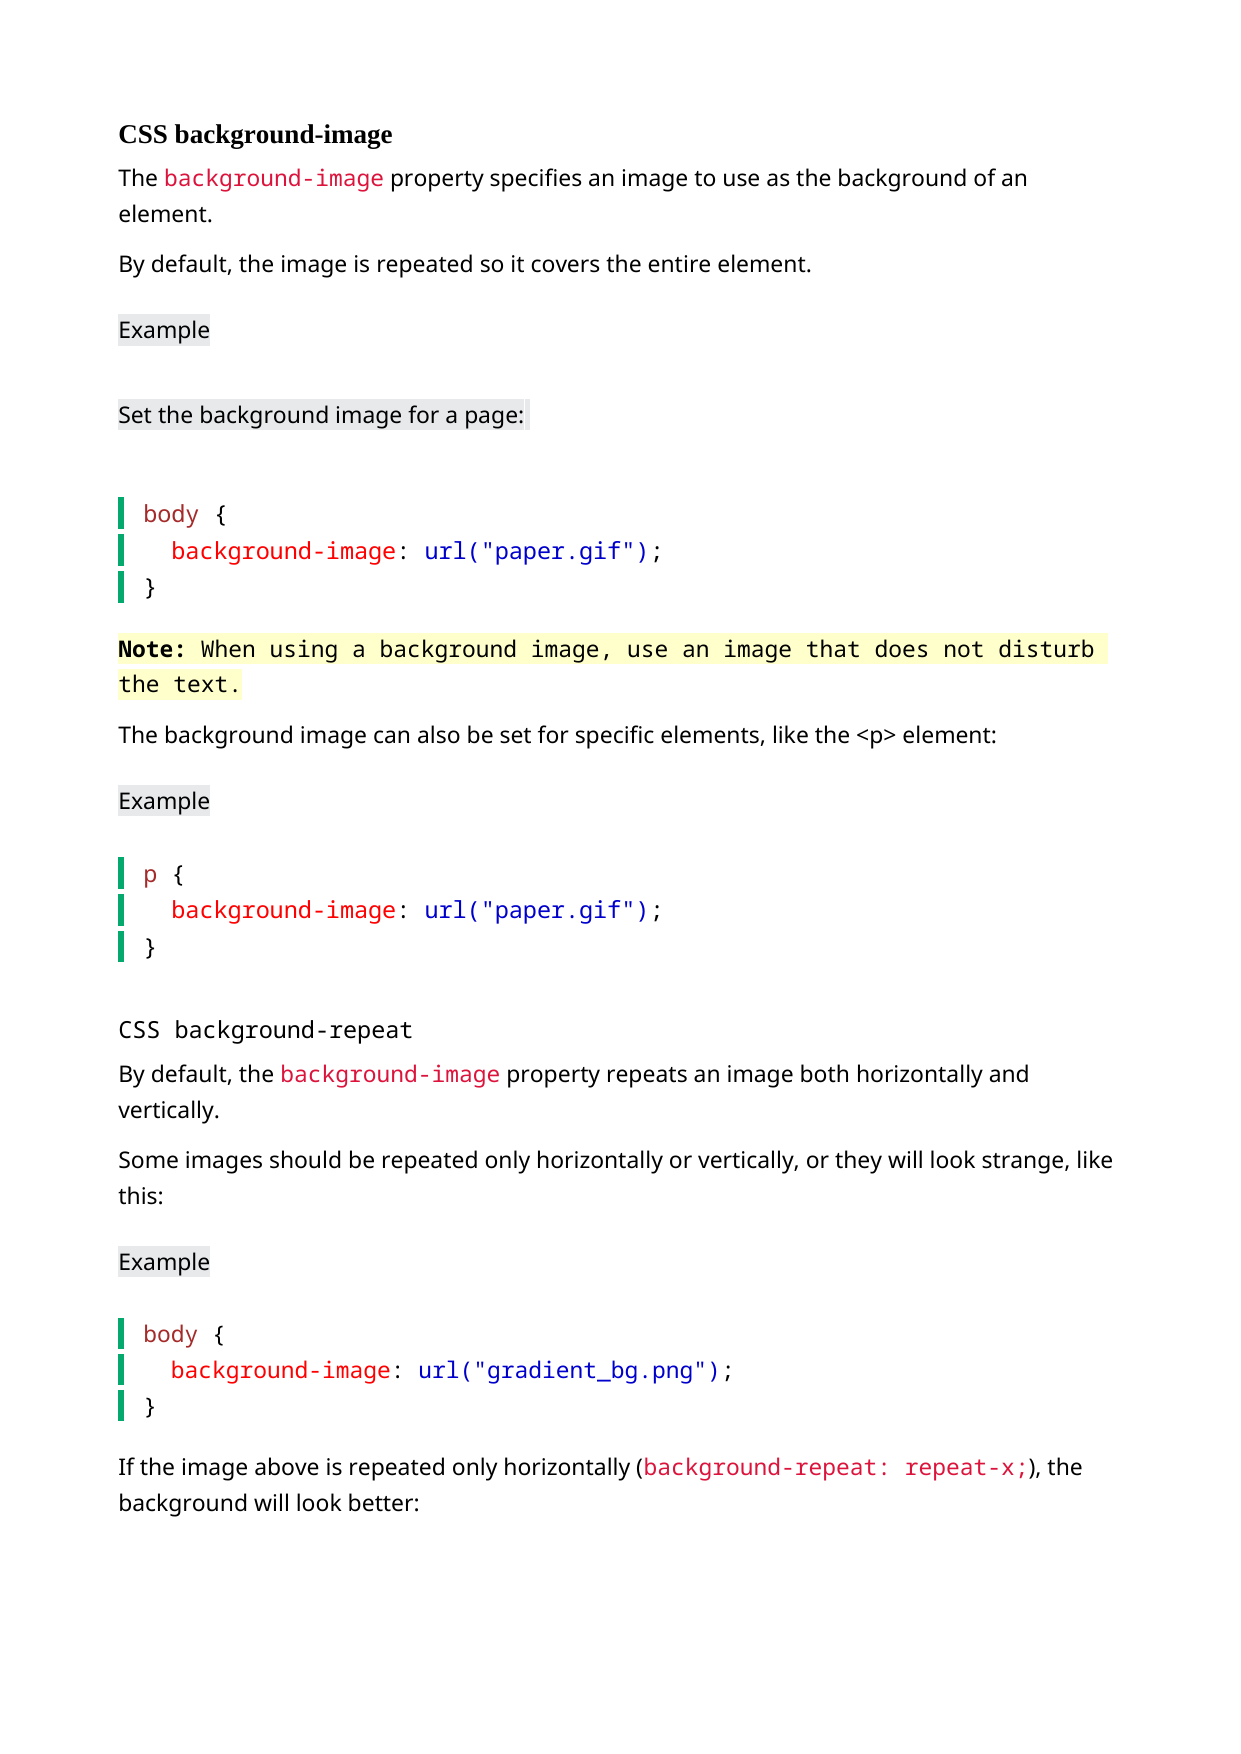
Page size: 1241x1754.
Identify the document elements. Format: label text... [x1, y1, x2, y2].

subtitle CSS background-image [118, 118, 1122, 149]
text p { background-image: url("paper.gif"); } [118, 857, 1122, 962]
subtitle Example [118, 1246, 1122, 1277]
subtitle Example [118, 314, 1122, 346]
text body { background-image: url("gradient_bg.png"); } [118, 1318, 1122, 1421]
text Set the background image for a page: [118, 399, 1122, 430]
text body { background-image: url("paper.gif"); } [118, 497, 1122, 603]
text The background image can also be set for specific elements, like the <p> element: [118, 719, 1122, 750]
text By default, the background-image property repeats an image both horizontally and vertically. [118, 1058, 1122, 1125]
text Note: When using a background image, use an image that does not disturb the text. [118, 632, 1122, 700]
subtitle CSS background-repeat [118, 1013, 1122, 1045]
text If the image above is repeated only horizontally (background-repeat: repeat-x;), the background will look better: [118, 1451, 1122, 1518]
text Some images should be repeated only horizontally or vertically, or they will look strange, like this: [118, 1144, 1122, 1211]
text By default, the image is repeated so it covers the entire element. [118, 248, 1122, 279]
subtitle Example [118, 785, 1122, 816]
text The background-image property specifies an image to use as the background of an element. [118, 162, 1122, 229]
